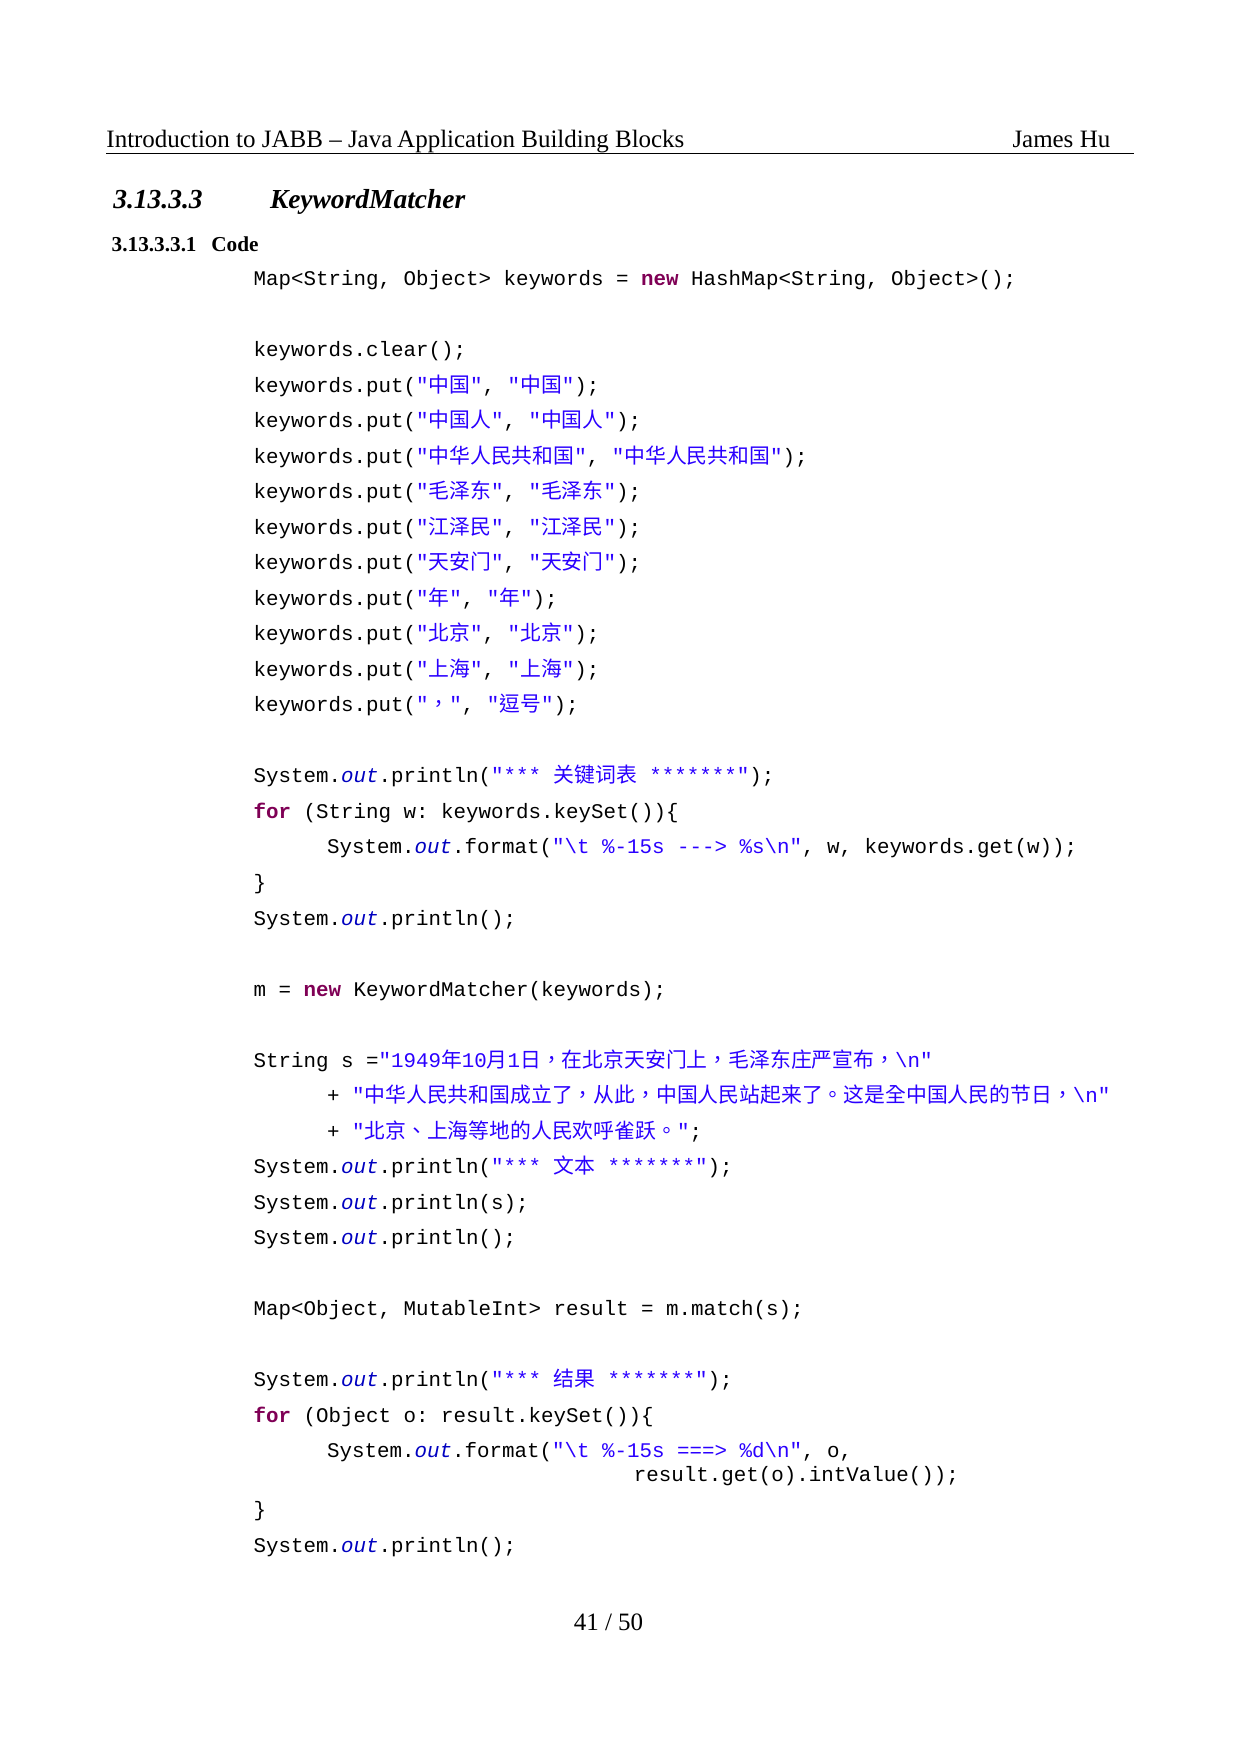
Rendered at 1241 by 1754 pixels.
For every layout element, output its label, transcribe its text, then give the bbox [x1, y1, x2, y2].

subtitle KeywordMatcher [106, 182, 1134, 214]
text String s ="1949年10月1日，在北京天安门上，毛泽东庄严宣布，\n" [106, 1049, 1134, 1073]
text keywords.put("江泽民", "江泽民"); [106, 517, 1134, 540]
text System.out.println(); [106, 907, 1134, 931]
text keywords.put("天安门", "天安门"); [106, 552, 1134, 576]
text keywords.put("北京", "北京"); [106, 623, 1134, 647]
text + "中华人民共和国成立了，从此，中国人民站起来了。这是全中国人民的节日，\n" [106, 1085, 1134, 1109]
text System.out.println(s); [106, 1192, 1134, 1215]
text for (String w: keywords.keySet()){ [106, 801, 1134, 824]
text System.out.println("*** 结果 *******"); [106, 1369, 1134, 1393]
text keywords.put("中国人", "中国人"); [106, 410, 1134, 434]
text System.out.println("*** 关键词表 *******"); [106, 765, 1134, 789]
text for (Object o: result.keySet()){ [106, 1405, 1134, 1428]
text System.out.println("*** 文本 *******"); [106, 1156, 1134, 1180]
text keywords.put("年", "年"); [106, 588, 1134, 611]
subtitle Code [106, 232, 1134, 256]
text System.out.println(); [106, 1535, 1134, 1559]
text keywords.put("，", "逗号"); [106, 694, 1134, 718]
text Map<Object, MutableInt> result = m.match(s); [106, 1298, 1134, 1322]
text keywords.clear(); [106, 339, 1134, 363]
text keywords.put("毛泽东", "毛泽东"); [106, 481, 1134, 505]
text System.out.println(); [106, 1227, 1134, 1251]
text System.out.format("\t %-15s ---> %s\n", w, keywords.get(w)); [106, 836, 1134, 860]
text m = new KeywordMatcher(keywords); [106, 978, 1134, 1002]
text keywords.put("上海", "上海"); [106, 659, 1134, 682]
text } [106, 872, 1134, 896]
text } [106, 1499, 1134, 1523]
text keywords.put("中国", "中国"); [106, 375, 1134, 398]
text + "北京、上海等地的人民欢呼雀跃。"; [106, 1121, 1134, 1144]
text System.out.format("\t %-15s ===> %d\n", o, result.get(o).intValue()); [106, 1440, 1134, 1488]
text Map<String, Object> keywords = new HashMap<String, Object>(); [106, 268, 1134, 292]
text keywords.put("中华人民共和国", "中华人民共和国"); [106, 446, 1134, 469]
